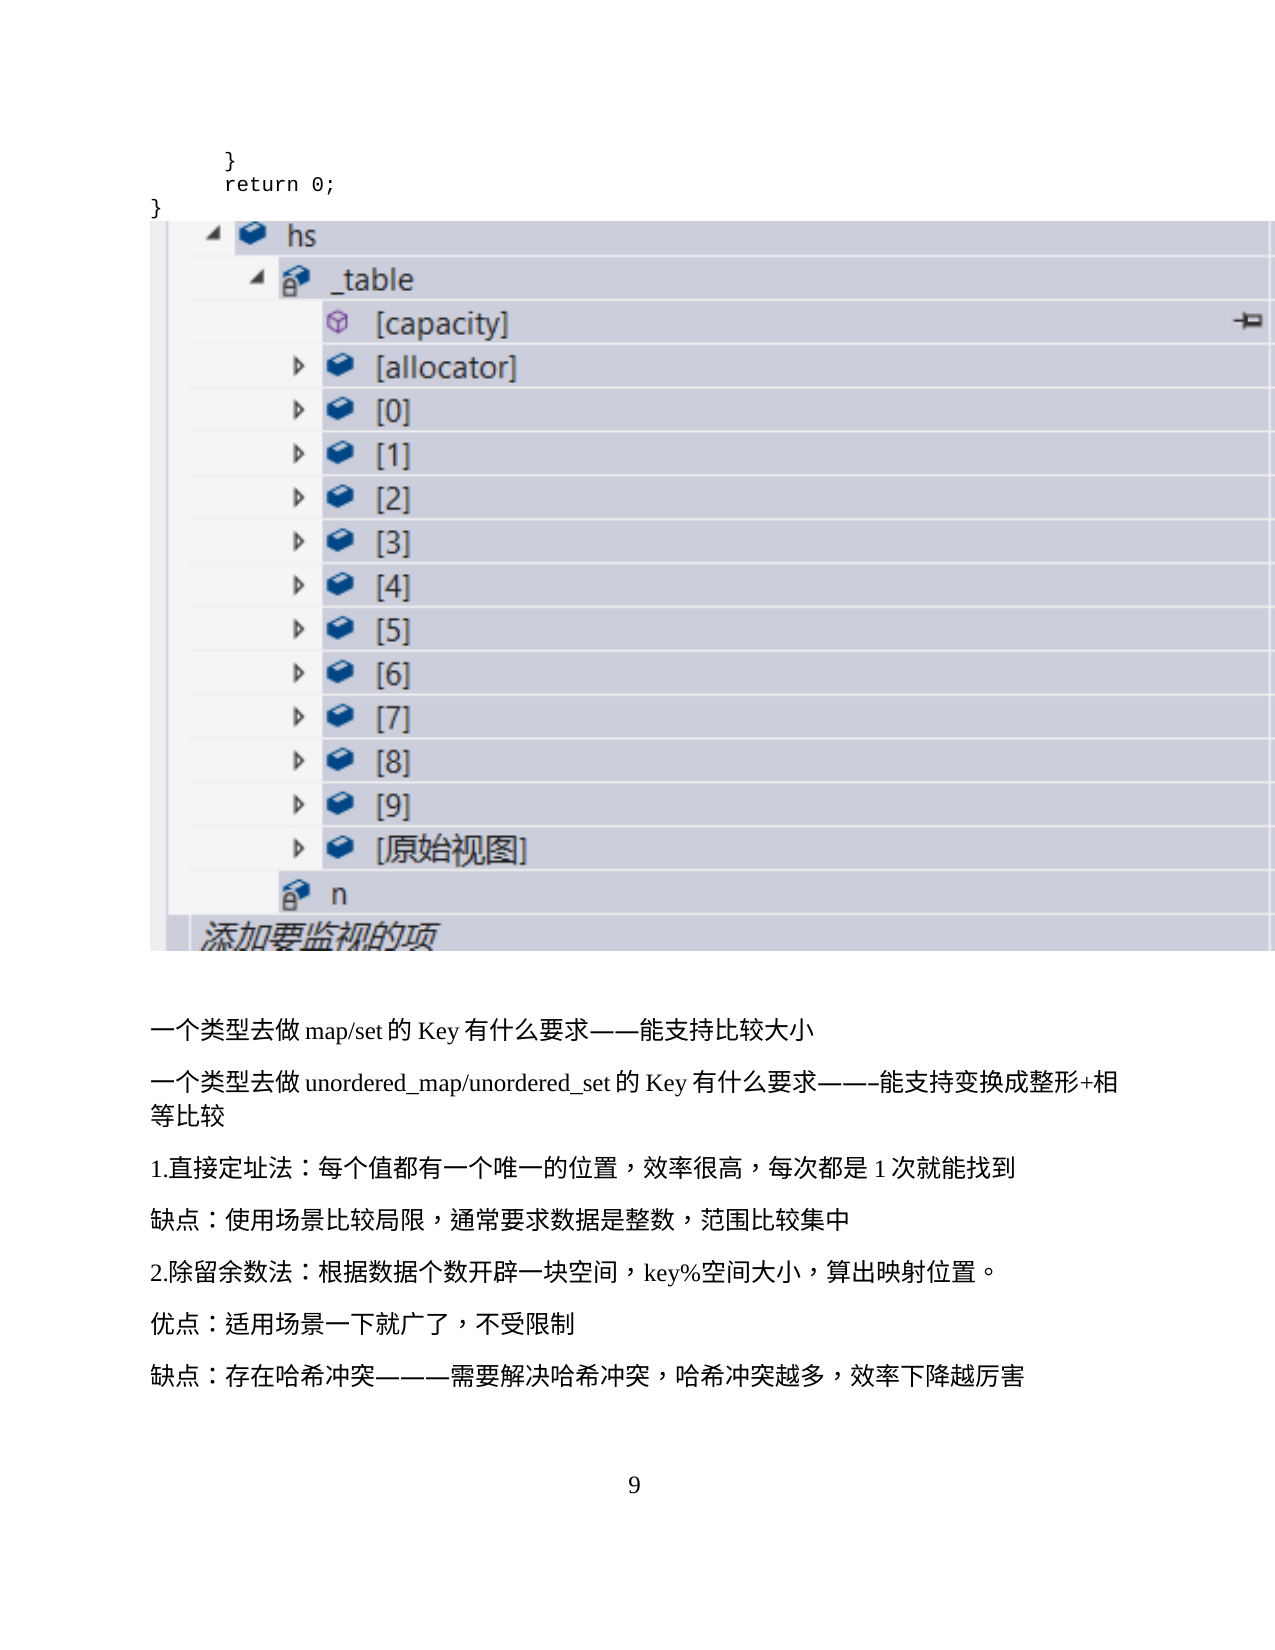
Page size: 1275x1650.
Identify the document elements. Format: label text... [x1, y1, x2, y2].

text } [150, 150, 1125, 174]
text 一个类型去做map/set的Key有什么要求——能支持比较大小 [150, 1013, 1125, 1047]
text 优点：适用场景一下就广了，不受限制 [150, 1307, 1125, 1341]
text 一个类型去做unordered_map/unordered_set的Key有什么要求——–能支持变换成整形+相等比较 [150, 1065, 1125, 1133]
text 缺点：存在哈希冲突———需要解决哈希冲突，哈希冲突越多，效率下降越厉害 [150, 1359, 1125, 1393]
text 1.直接定址法：每个值都有一个唯一的位置，效率很高，每次都是1次就能找到 [150, 1151, 1125, 1185]
text 缺点：使用场景比较局限，通常要求数据是整数，范围比较集中 [150, 1203, 1125, 1237]
text 2.除留余数法：根据数据个数开辟一块空间，key%空间大小，算出映射位置。 [150, 1255, 1125, 1289]
text return 0; [150, 174, 1125, 197]
picture [150, 221, 1275, 951]
text } [150, 197, 1125, 221]
